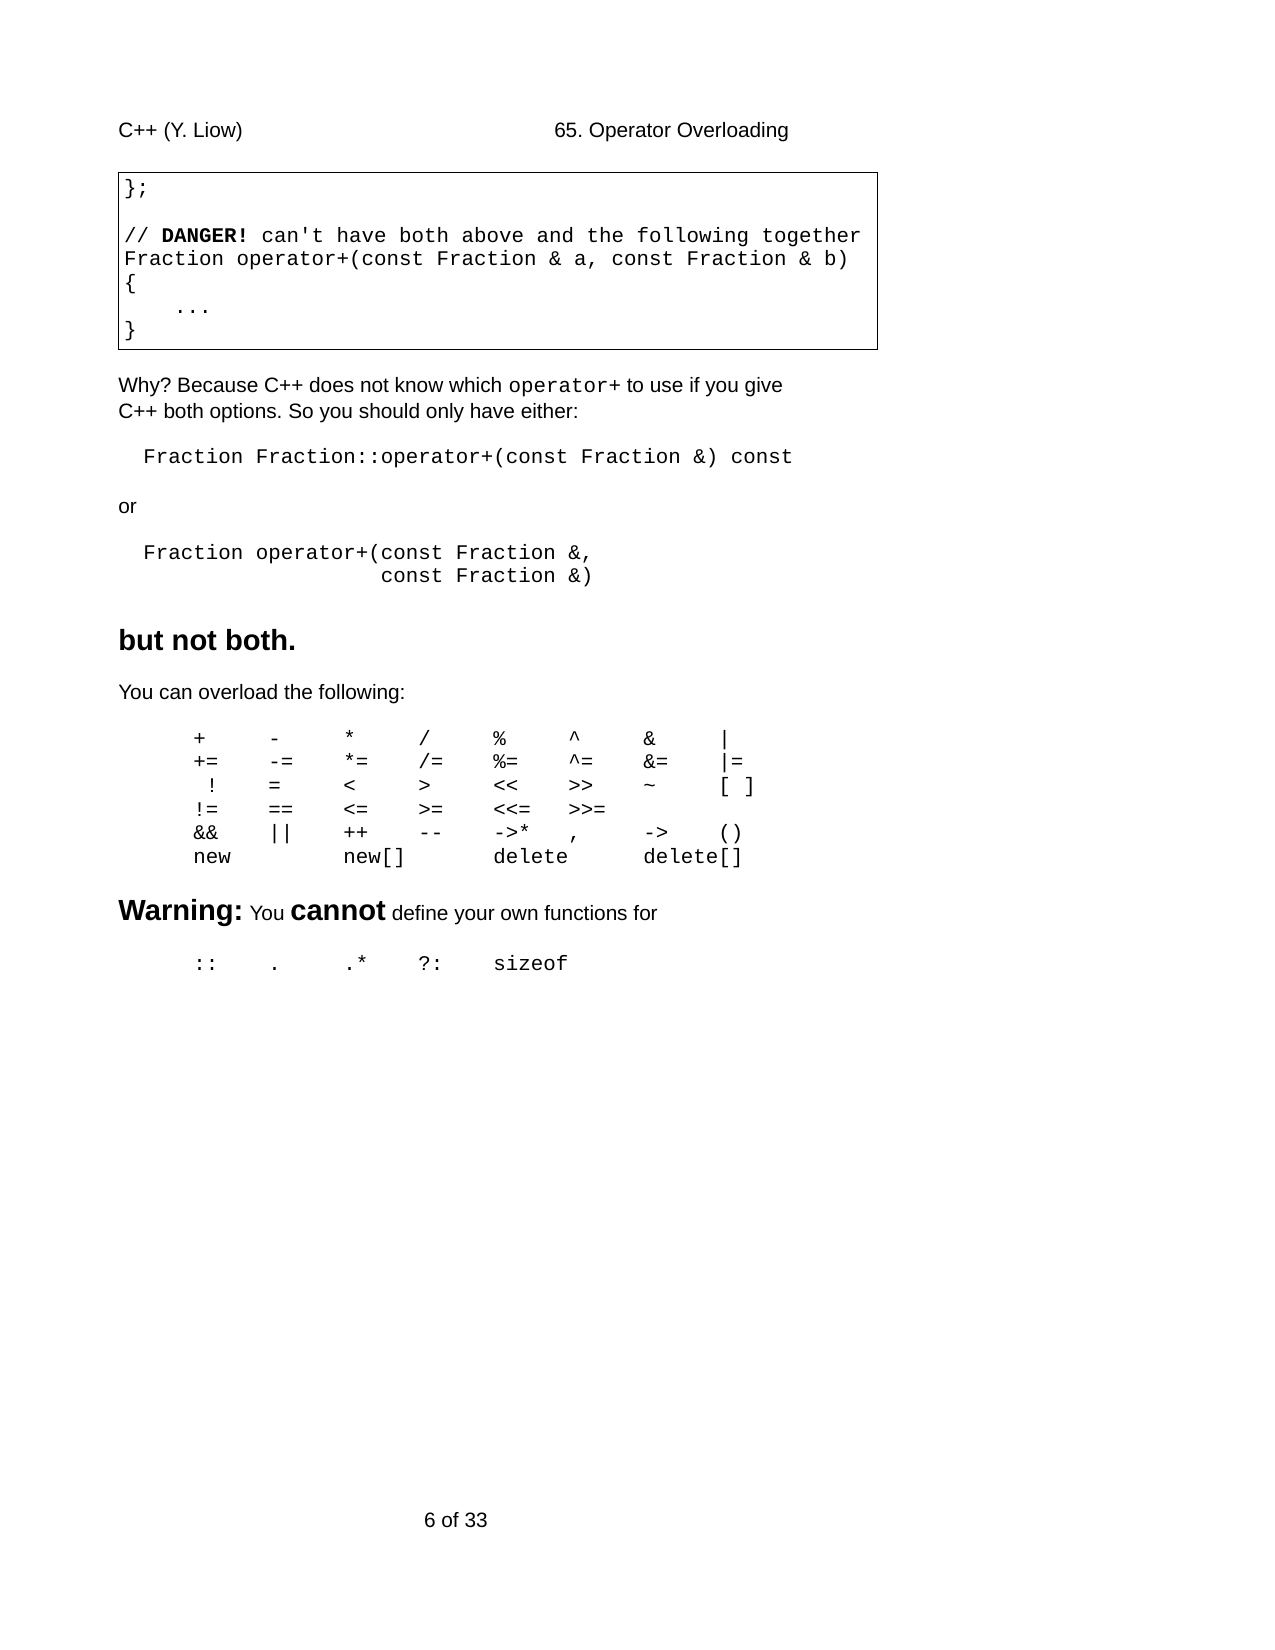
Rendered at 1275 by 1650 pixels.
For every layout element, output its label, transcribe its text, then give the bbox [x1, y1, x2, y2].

text ! = < > << >> ~ [ ] [118, 775, 793, 798]
text const Fraction &) [118, 565, 793, 589]
text You can overload the following: [118, 680, 793, 704]
text Fraction Fraction::operator+(const Fraction &) const [118, 446, 793, 470]
text or [118, 494, 793, 518]
text += -= *= /= %= ^= &= |= [118, 751, 793, 775]
text Fraction operator+(const Fraction &, [118, 542, 793, 565]
text && || ++ -- ->* , -> () [118, 822, 793, 846]
text but not both. [118, 622, 793, 656]
text != == <= >= <<= >>= [118, 798, 793, 822]
text new new[] delete delete[] [118, 846, 793, 869]
text Warning: You cannot define your own functions for [118, 893, 793, 927]
text :: . .* ?: sizeof [118, 951, 793, 976]
table_header }; // DANGER! can't have both above and the following together Fraction operator+(const Fraction & a, const Fraction & b) { ... } [119, 173, 877, 349]
text + - * / % ^ & | [118, 728, 793, 751]
text Why? Because C++ does not know which operator+ to use if you give C++ both options. So you should only have either: [118, 373, 793, 422]
